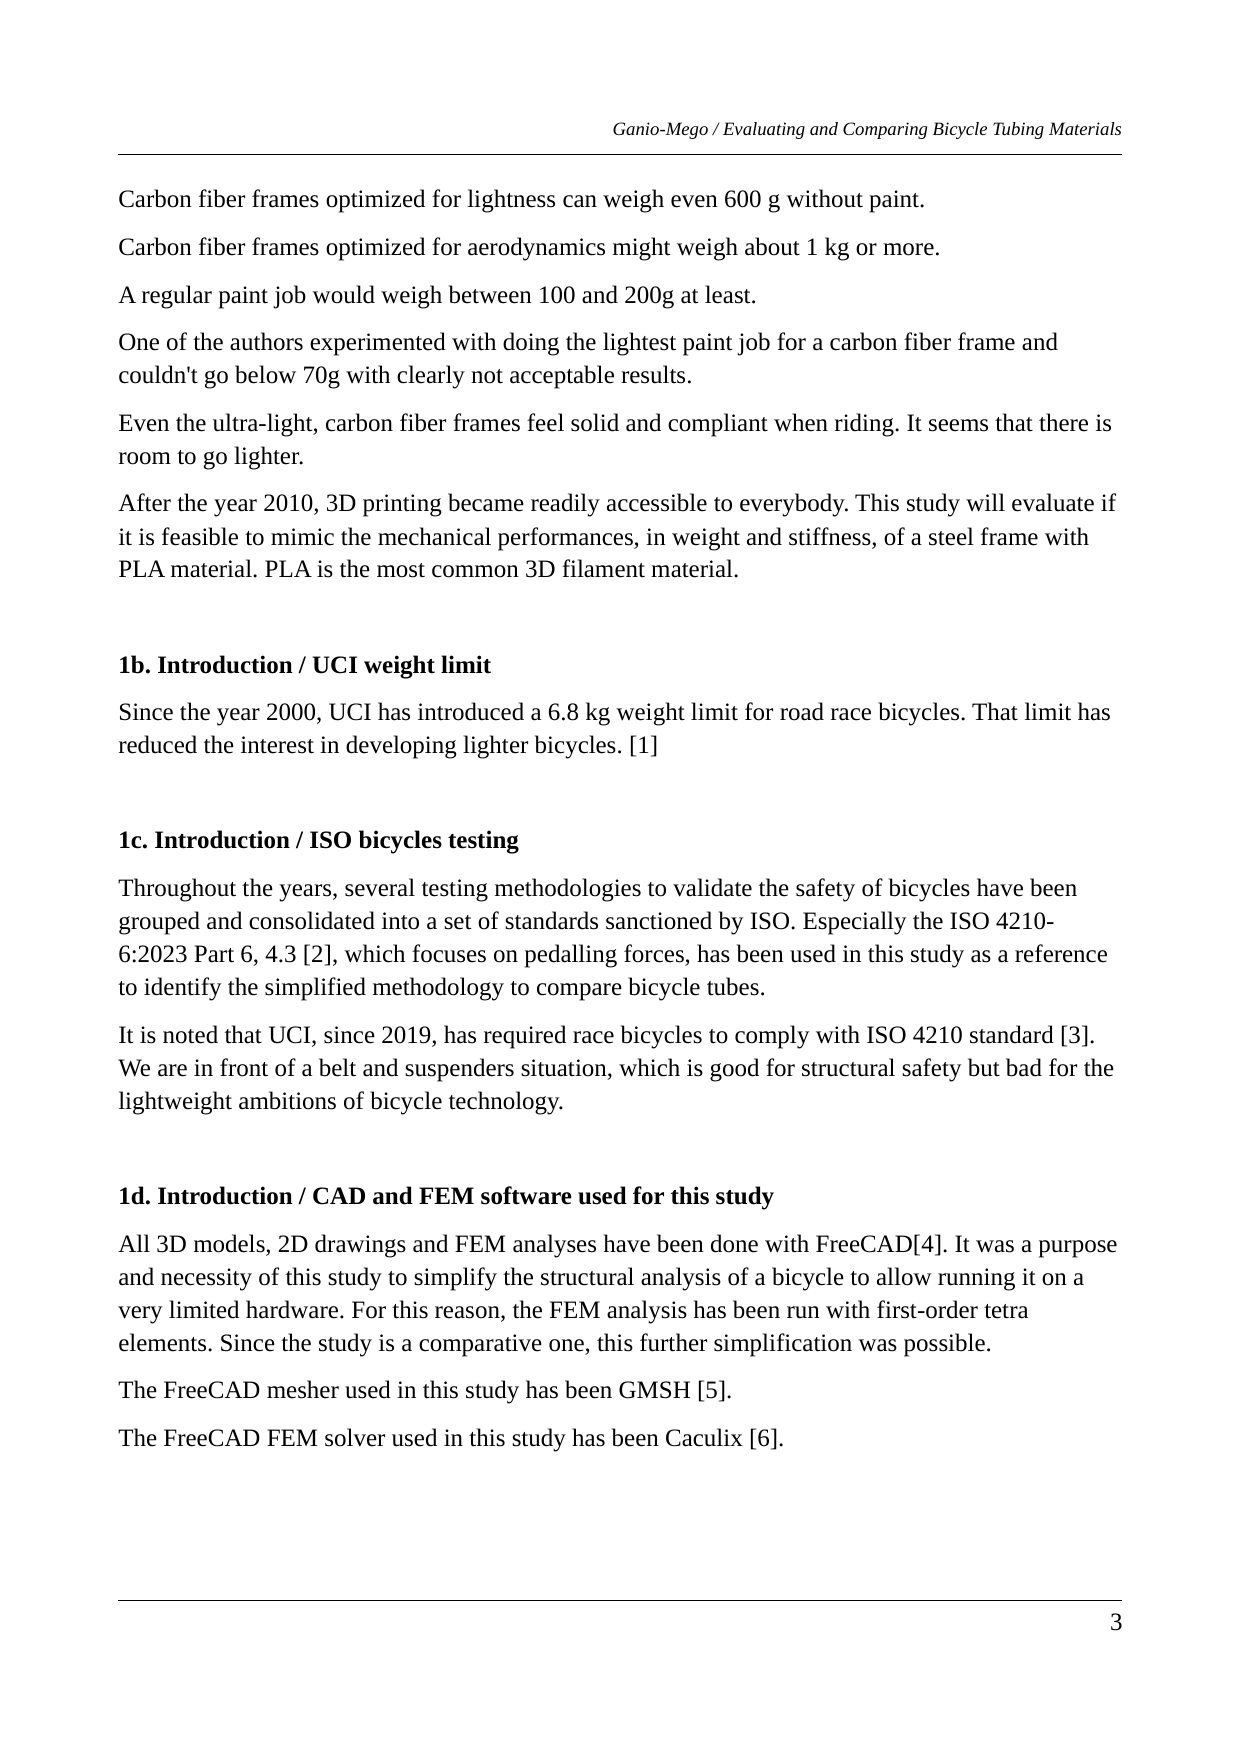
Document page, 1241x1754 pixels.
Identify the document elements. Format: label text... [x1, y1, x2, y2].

text Since the year 2000, UCI has introduced a 6.8 kg weight limit for road race bicycles. That limit has reduced the interest in developing lighter bicycles. [1] [118, 697, 1122, 759]
text Throughout the years, several testing methodologies to validate the safety of bicycles have been grouped and consolidated into a set of standards sanctioned by ISO. Especially the ISO 4210-6:2023 Part 6, 4.3 [2], which focuses on pedalling forces, has been used in this study as a reference to identify the simplified methodology to compare bicycle tubes. [118, 873, 1122, 1001]
text All 3D models, 2D drawings and FEM analyses have been done with FreeCAD[4]. It was a purpose and necessity of this study to simplify the structural analysis of a bicycle to allow running it on a very limited hardware. For this reason, the FEM analysis has been run with first-order tetra elements. Since the study is a comparative one, this further simplification was possible. [118, 1229, 1122, 1357]
text Even the ultra-light, carbon fiber frames feel solid and compliant when riding. It seems that there is room to go lighter. [118, 408, 1122, 470]
text Carbon fiber frames optimized for lightness can weigh even 600 g without paint. [118, 184, 1122, 213]
text After the year 2010, 3D printing became readily accessible to everybody. This study will evaluate if it is feasible to mimic the mechanical performances, in weight and stiffness, of a steel frame with PLA material. PLA is the most common 3D filament material. [118, 488, 1122, 583]
text 1d. Introduction / CAD and FEM software used for this study [118, 1181, 1122, 1210]
text The FreeCAD FEM solver used in this study has been Caculix [6]. [118, 1423, 1122, 1452]
text The FreeCAD mesher used in this study has been GMSH [5]. [118, 1375, 1122, 1404]
text A regular paint job would weigh between 100 and 200g at least. [118, 280, 1122, 308]
text 1c. Introduction / ISO bicycles testing [118, 826, 1122, 854]
text 1b. Introduction / UCI weight limit [118, 650, 1122, 678]
text It is noted that UCI, since 2019, has required race bicycles to comply with ISO 4210 standard [3]. We are in front of a belt and suspenders situation, which is good for structural safety but bad for the lightweight ambitions of bicycle technology. [118, 1020, 1122, 1115]
text Carbon fiber frames optimized for aerodynamics might weigh about 1 kg or more. [118, 232, 1122, 261]
text One of the authors experimented with doing the lightest paint job for a carbon fiber frame and couldn't go below 70g with clearly not acceptable results. [118, 327, 1122, 389]
